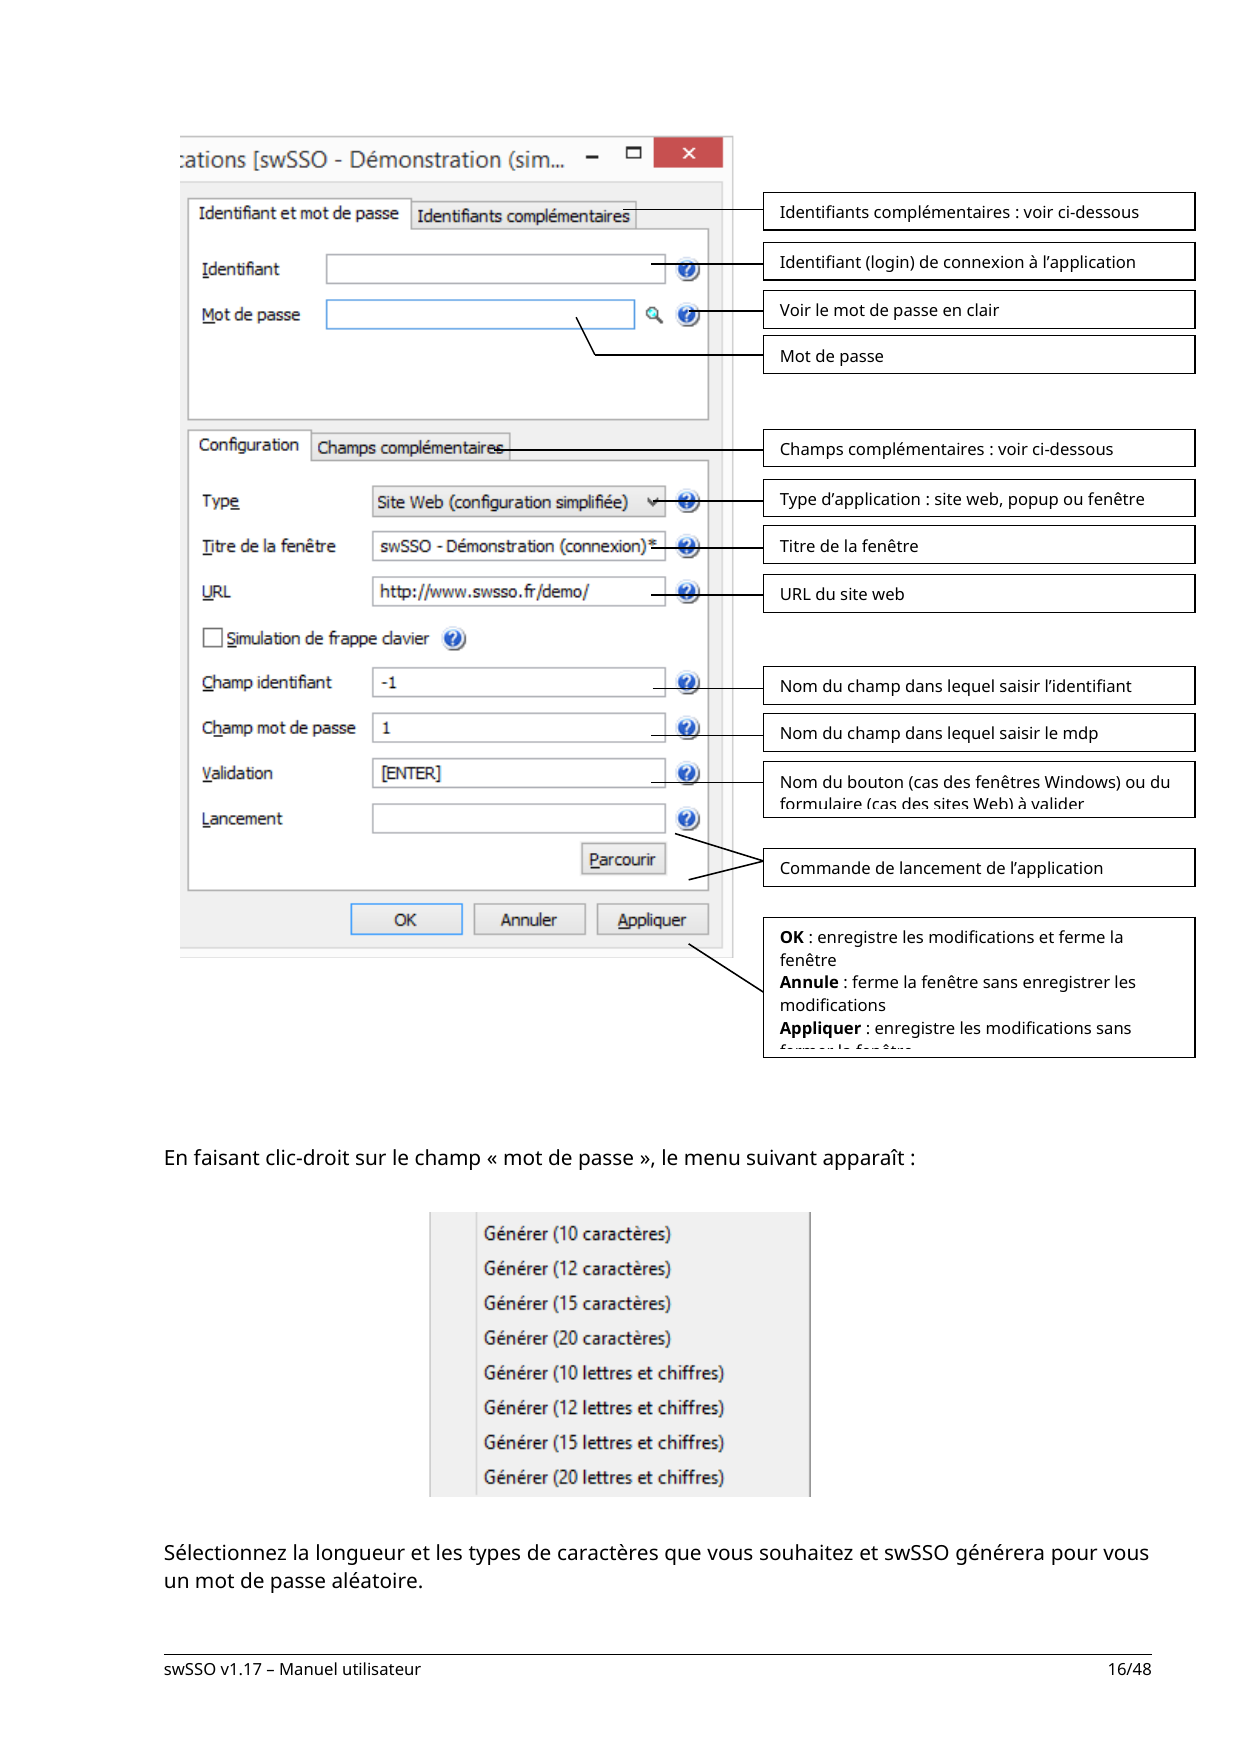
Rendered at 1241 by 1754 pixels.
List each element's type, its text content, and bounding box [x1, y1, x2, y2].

text Champs complémentaires : voir ci-dessous [779, 437, 1179, 458]
text Identifiants complémentaires : voir ci-dessous [779, 201, 1179, 221]
text Annule : ferme la fenêtre sans enregistrer les modifications [779, 971, 1179, 1016]
text Voir le mot de passe en clair [779, 299, 1179, 320]
text Titre de la fenêtre [779, 534, 1179, 555]
text Nom du champ dans lequel saisir le mdp [779, 722, 1179, 743]
text Sélectionnez la longueur et les types de caractères que vous souhaitez et swSSO générera pour vous un mot de passe aléatoire. [164, 1538, 1152, 1594]
text Mot de passe [779, 344, 1179, 365]
text Type d’application : site web, popup ou fenêtre [779, 487, 1179, 508]
text Appliquer : enregistre les modifications sans fermer la fenêtre [779, 1016, 1179, 1049]
text Nom du champ dans lequel saisir l’identifiant [779, 675, 1179, 696]
text Identifiant (login) de connexion à l’application [779, 251, 1179, 271]
text URL du site web [779, 583, 1179, 604]
text OK : enregistre les modifications et ferme la fenêtre [779, 926, 1179, 971]
text Commande de lancement de l’application [779, 857, 1179, 878]
text En faisant clic-droit sur le champ « mot de passe », le menu suivant apparaît : [164, 1143, 1152, 1171]
text Nom du bouton (cas des fenêtres Windows) ou du formulaire (cas des sites Web) à valider [779, 770, 1179, 809]
